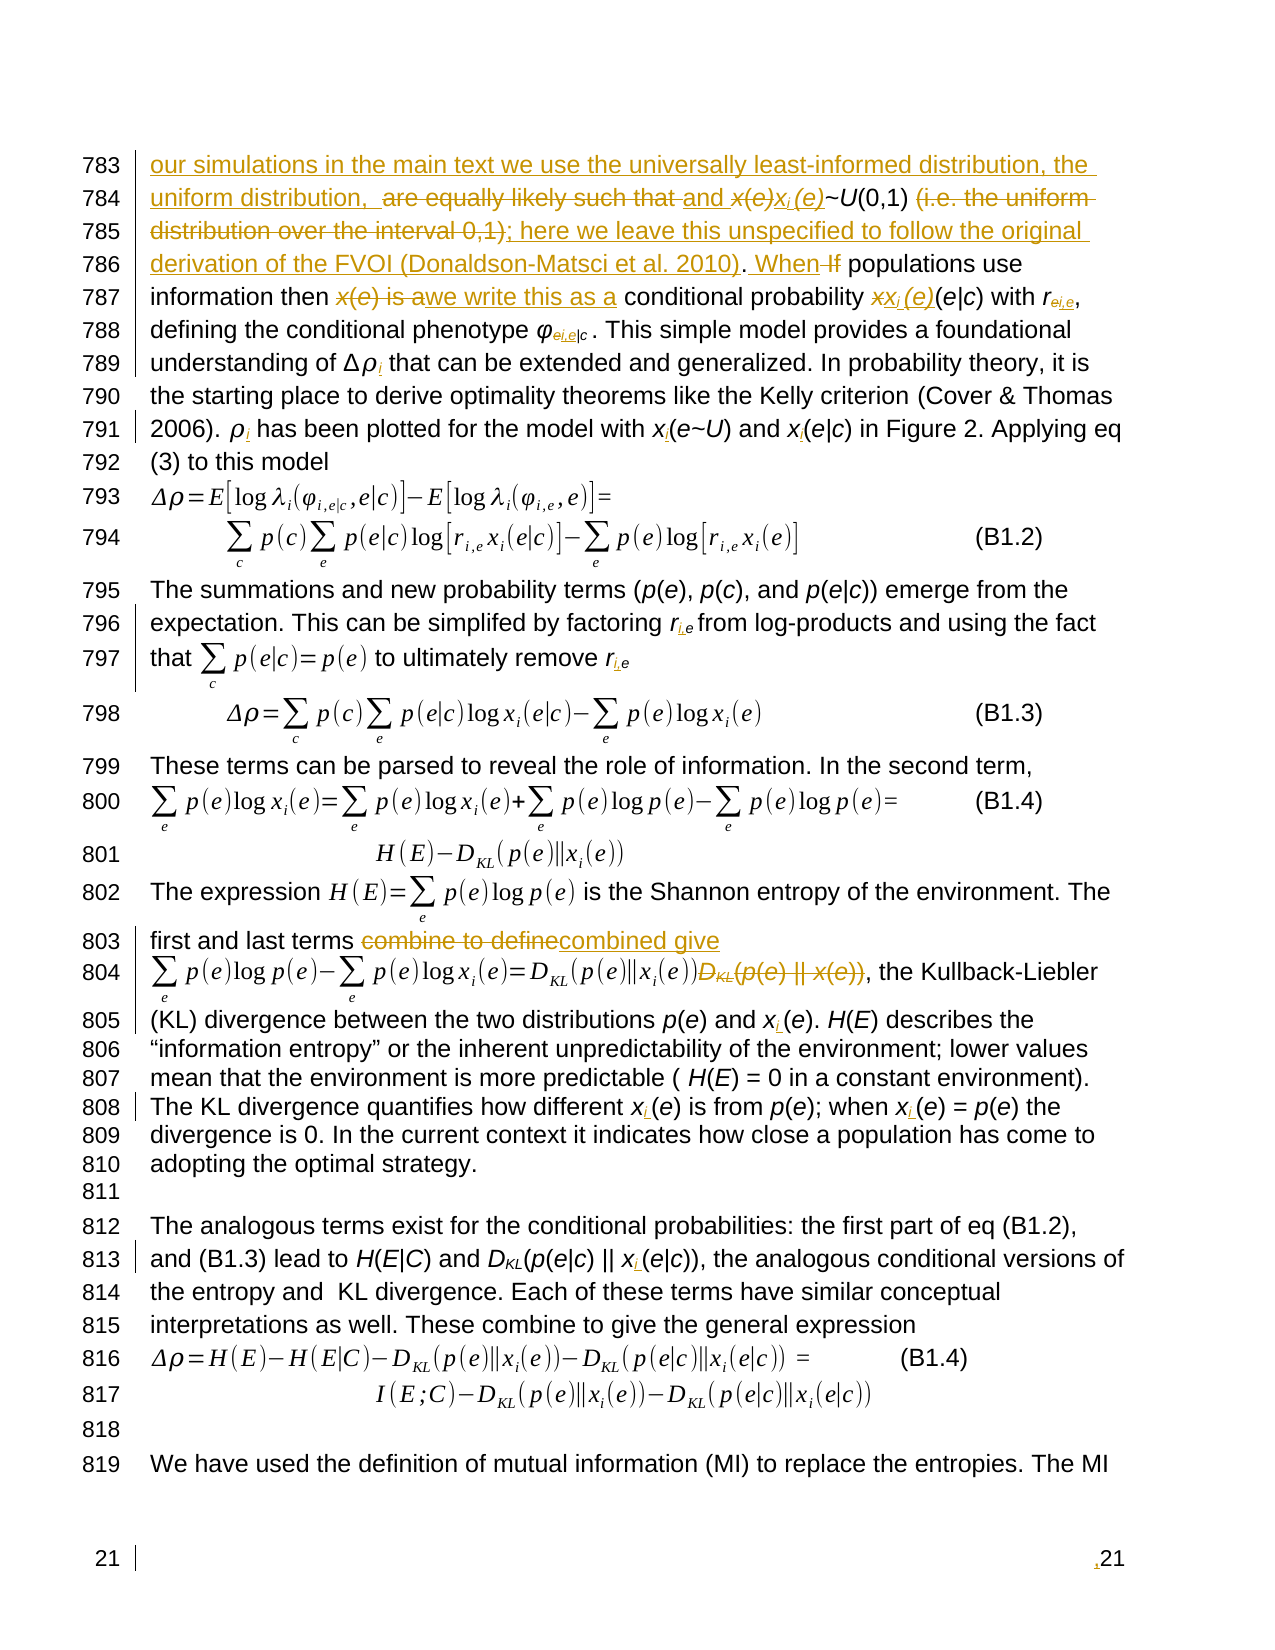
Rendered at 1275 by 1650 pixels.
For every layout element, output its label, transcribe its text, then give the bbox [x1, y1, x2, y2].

text When populations are uninformed then xi (e) may take on one of several statistical distributions to represent a lack information. For example, in our simulations in the main text we use the universally least-informed distribution, the uniform distribution, and xi (e)~U(0,1) ; here we leave this unspecified to follow the original derivation of the FVOI (Donaldson-Matsci et al. 2010). When populations use information then we write this as a conditional probability xi (e)(e|c) with ri,e, defining the conditional phenotype φi,e|c . This simple model provides a foundational understanding of Δ𝜌i that can be extended and generalized. In probability theory, it is the starting place to derive optimality theorems like the Kelly criterion (Cover & Thomas 2006). 𝜌i has been plotted for the model with xi(e~U) and xi(e|c) in Figure 2. Applying eq (3) to this model [150, 150, 1125, 476]
text These terms can be parsed to reveal the role of information. In the second term, [150, 751, 1125, 780]
text We have used the definition of mutual information (MI) to replace the entropies. The MI [150, 1449, 1125, 1478]
text (B1.4) [150, 1343, 1125, 1376]
text The summations and new probability terms (p(e), p(c), and p(e|c)) emerge from the expectation. This can be simplifed by factoring ri,e from log-products and using the fact that to ultimately remove ri,e [150, 575, 1125, 692]
text The expression is the Shannon entropy of the environment. The first and last terms combined give , the Kullback-Liebler (KL) divergence between the two distributions p(e) and xi (e). H(E) describes the “information entropy” or the inherent unpredictability of the environment; lower values mean that the environment is more predictable ( H(E) = 0 in a constant environment). The KL divergence quantifies how different xi (e) is from p(e); when xi (e) = p(e) the divergence is 0. In the current context it indicates how close a population has come to adopting the optimal strategy. [150, 875, 1125, 1178]
text (B1.4) [150, 784, 1125, 835]
text (B1.2) [150, 520, 1125, 571]
text The analogous terms exist for the conditional probabilities: the first part of eq (B1.2), and (B1.3) lead to H(E|C) and DKL(p(e|c) || xi (e|c)), the analogous conditional versions of the entropy and KL divergence. Each of these terms have similar conceptual interpretations as well. These combine to give the general expression [150, 1211, 1125, 1339]
text (B1.3) [150, 696, 1125, 747]
